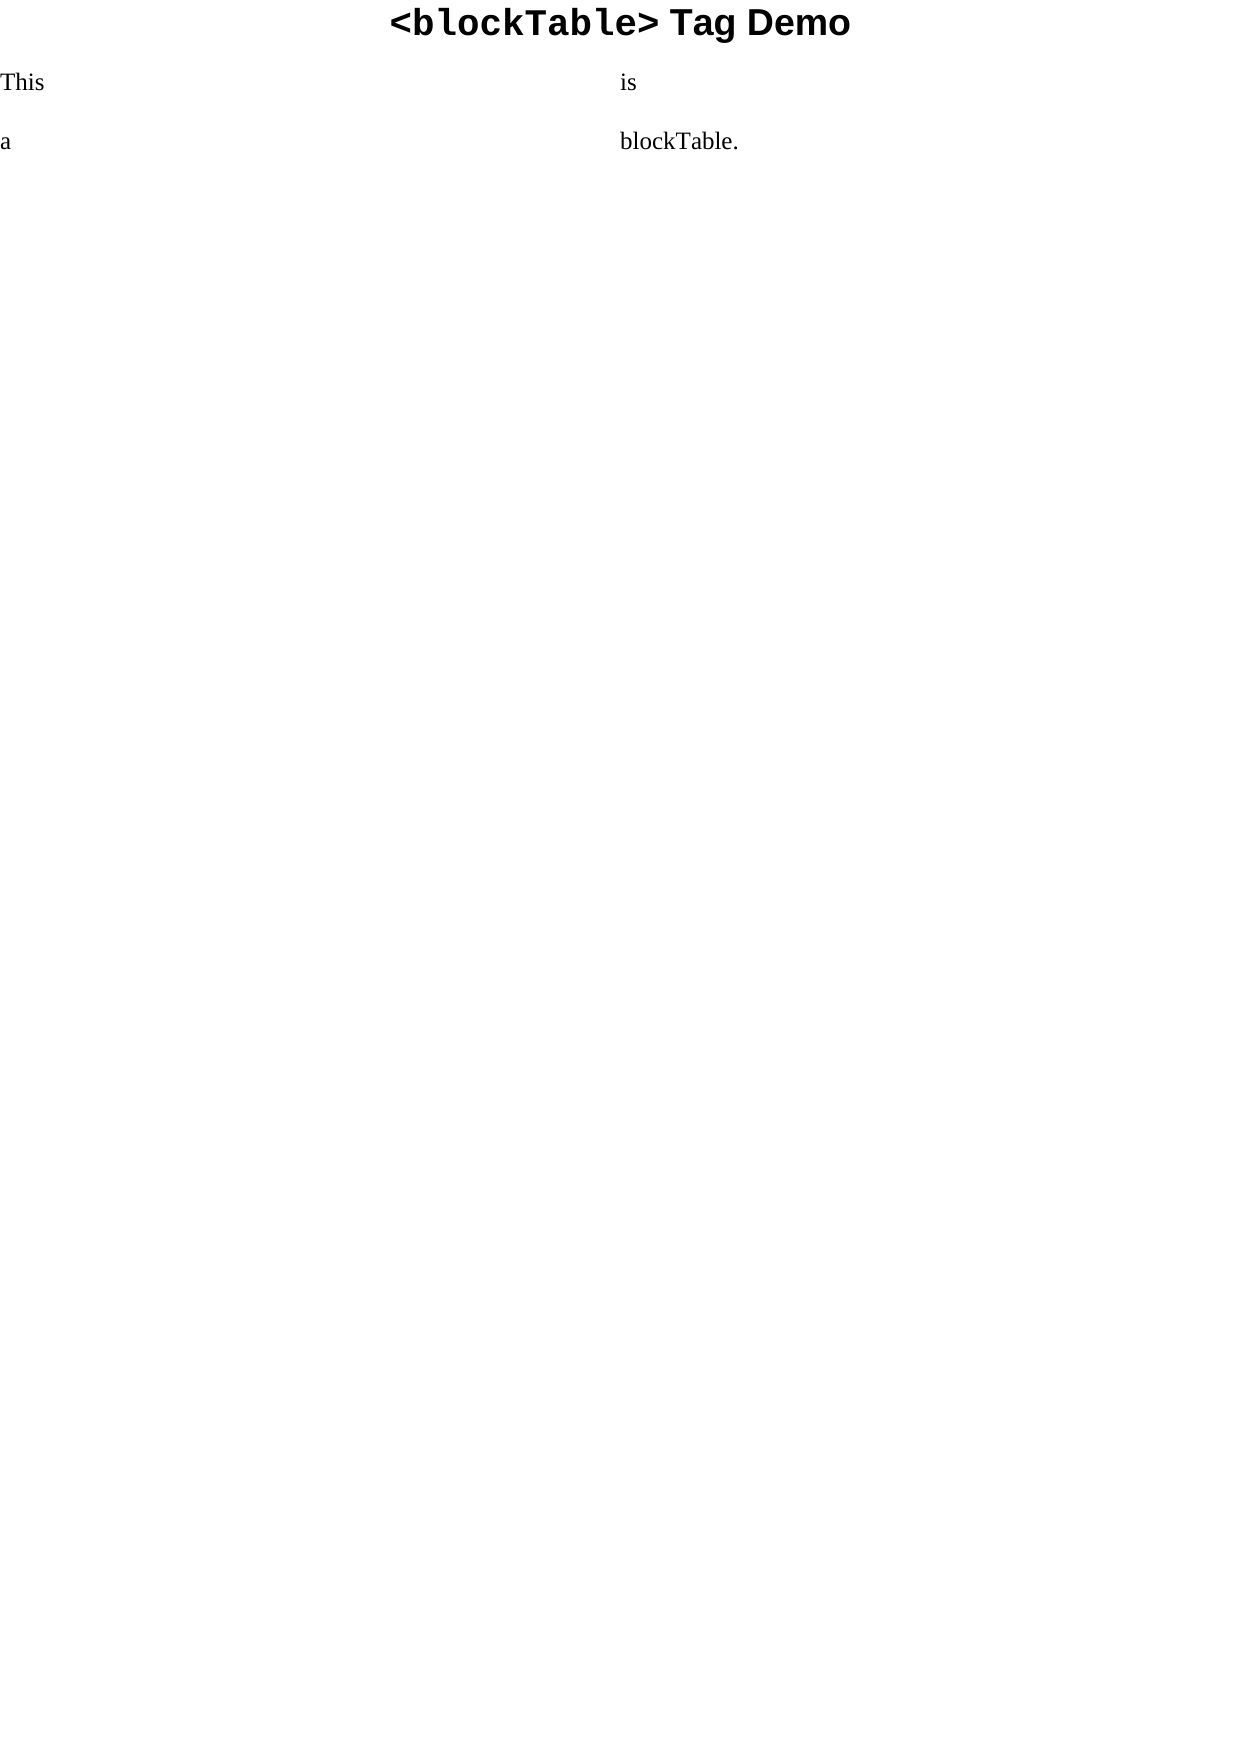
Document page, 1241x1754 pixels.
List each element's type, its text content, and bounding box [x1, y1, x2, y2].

table_header is [620, 67, 1240, 126]
table_header This [0, 67, 620, 126]
table_cell a [0, 126, 620, 185]
title <blockTable> Tag Demo [0, 0, 1240, 46]
table_cell blockTable. [620, 126, 1240, 185]
